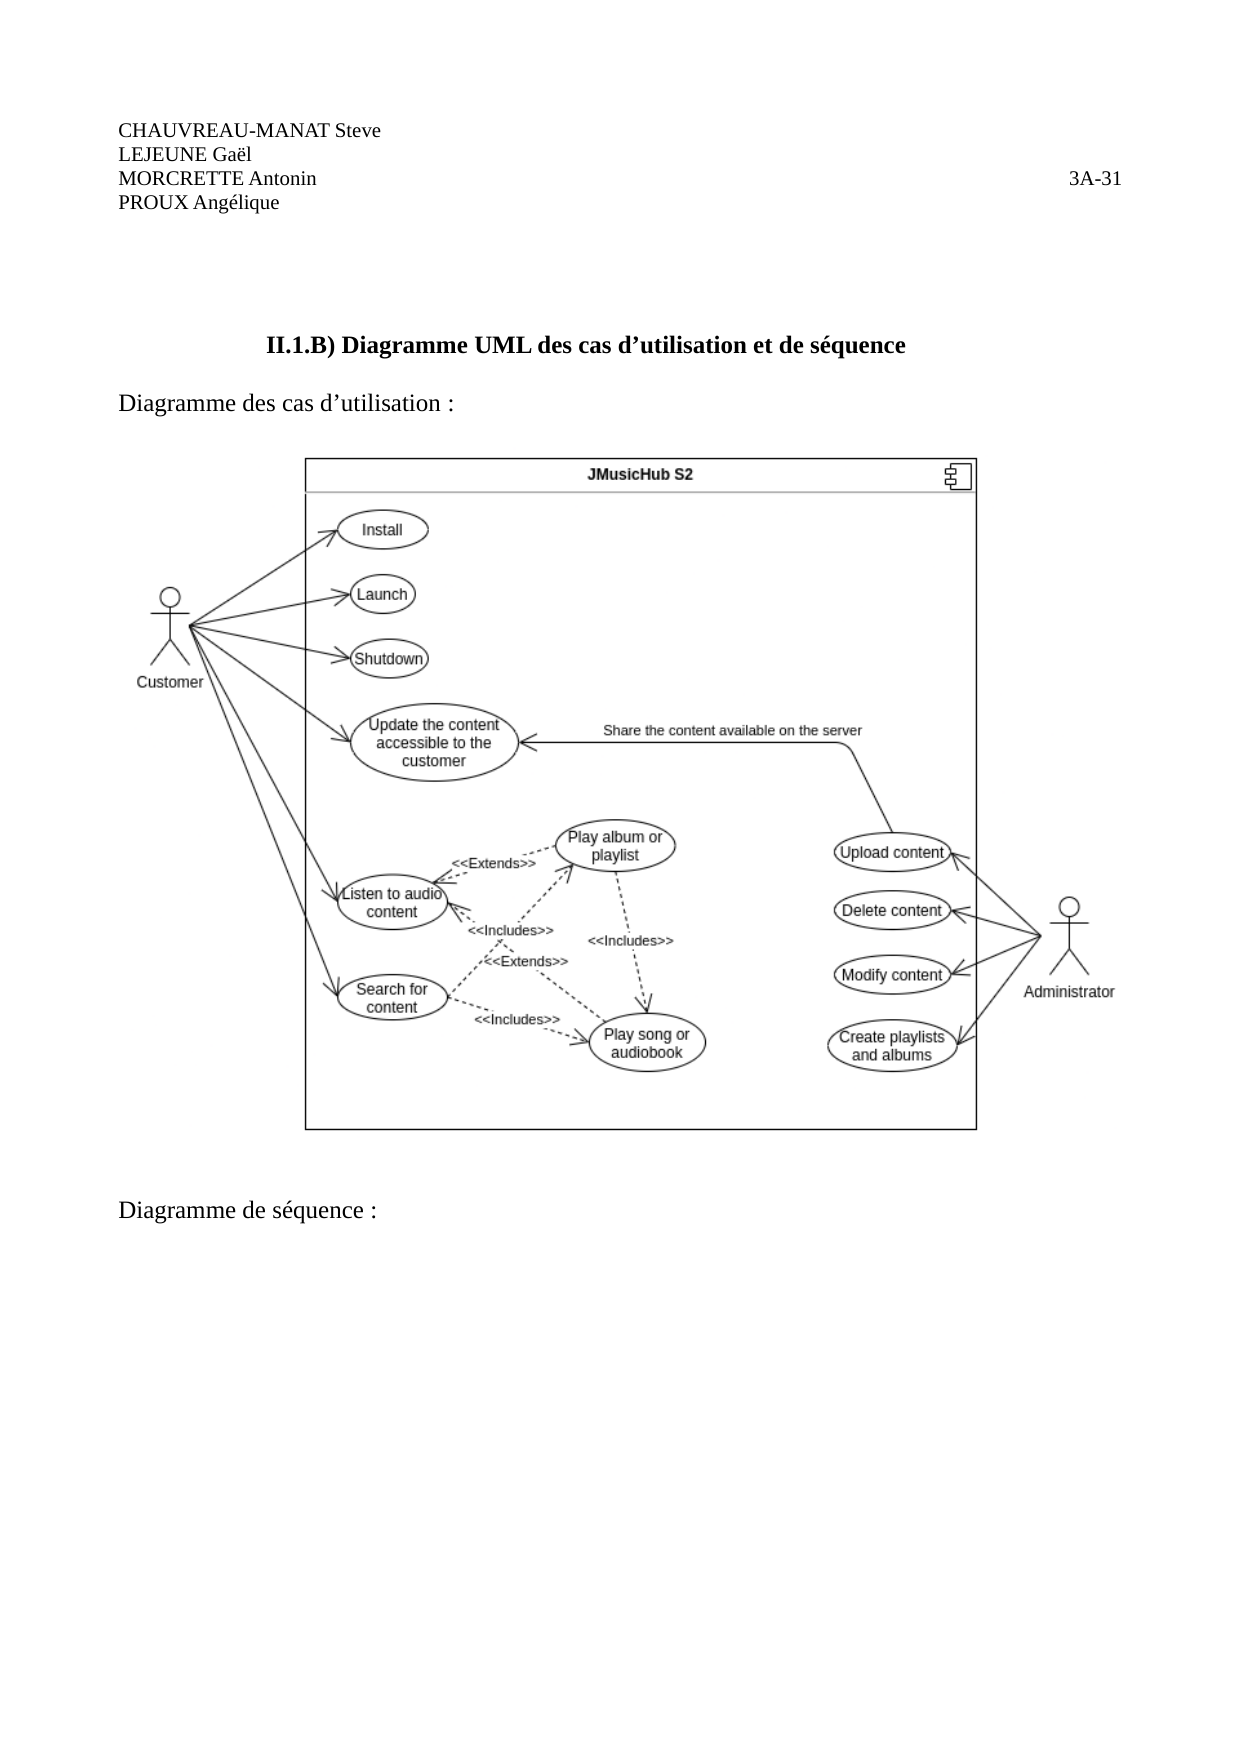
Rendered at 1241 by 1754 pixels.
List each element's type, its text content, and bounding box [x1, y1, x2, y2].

text Diagramme de séquence : [118, 1195, 1122, 1224]
text Diagramme des cas d’utilisation : [118, 388, 1122, 416]
picture [118, 440, 1123, 1138]
text II.1.B) Diagramme UML des cas d’utilisation et de séquence [118, 330, 1122, 359]
